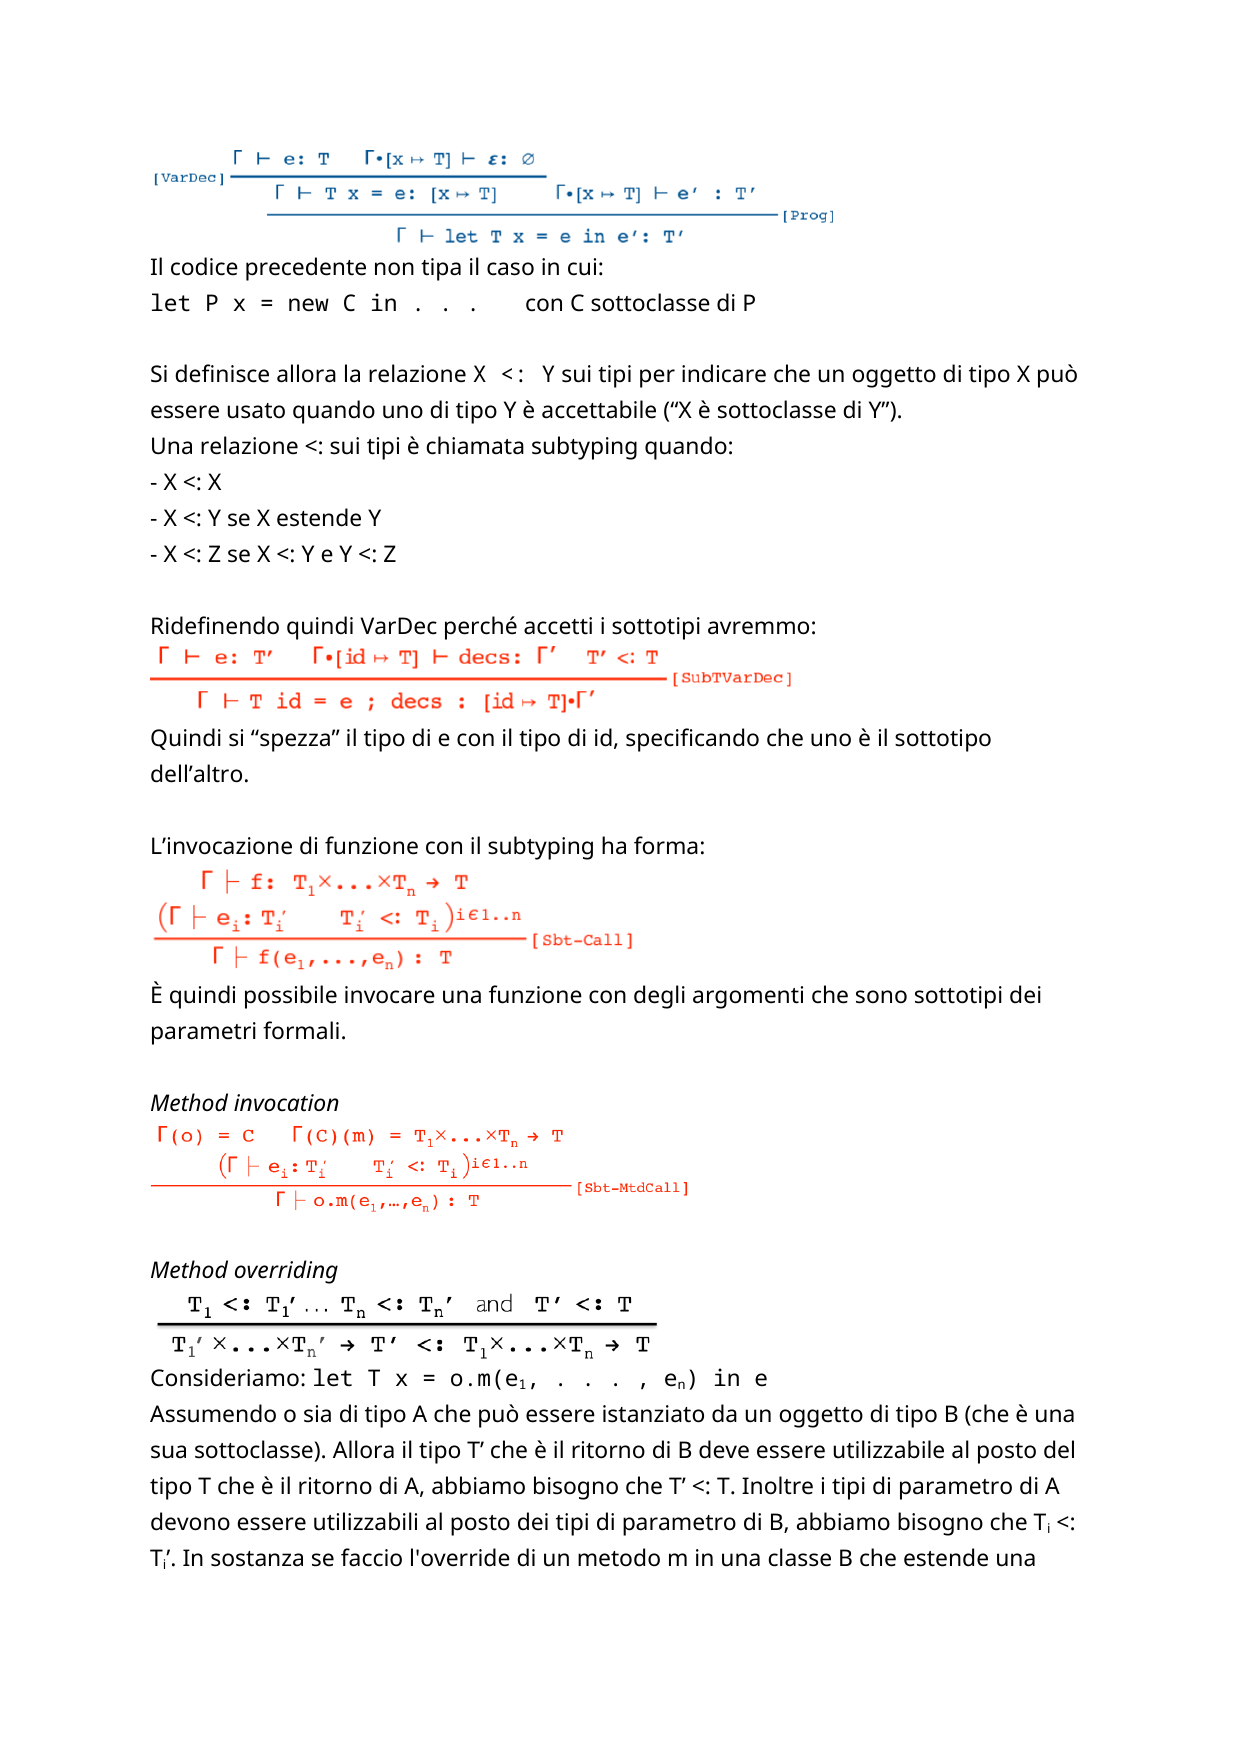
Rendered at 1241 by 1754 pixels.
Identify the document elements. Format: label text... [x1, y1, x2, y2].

text Method overriding [150, 1254, 1090, 1286]
text Method invocation [150, 1087, 1090, 1118]
text - X <: Z se X <: Y e Y <: Z [150, 538, 1090, 569]
text let P x = new C in . . . con C sottoclasse di P [150, 287, 1090, 318]
text Ridefinendo quindi VarDec perché accetti i sottotipi avremmo: [150, 610, 1090, 641]
text L’invocazione di funzione con il subtyping ha forma: [150, 830, 1090, 861]
text Consideriamo: let T x = o.m(e1, . . . , en) in e [150, 1362, 1090, 1393]
text - X <: Y se X estende Y [150, 502, 1090, 533]
text Il codice precedente non tipa il caso in cui: [150, 251, 1090, 282]
text Quindi si “spezza” il tipo di e con il tipo di id, specificando che uno è il sottotipo dell’altro. [150, 722, 1090, 789]
picture [150, 1122, 689, 1215]
text Una relazione <: sui tipi è chiamata subtyping quando: [150, 430, 1090, 462]
picture [150, 865, 636, 975]
text È quindi possibile invocare una funzione con degli argomenti che sono sottotipi dei parametri formali. [150, 979, 1090, 1046]
picture [150, 646, 797, 719]
picture [150, 150, 836, 247]
picture [150, 1290, 662, 1359]
text Si definisce allora la relazione X <: Y sui tipi per indicare che un oggetto di tipo X può essere usato quando uno di tipo Y è accettabile (“X è sottoclasse di Y”). [150, 358, 1090, 426]
text - X <: X [150, 466, 1090, 497]
text Assumendo o sia di tipo A che può essere istanziato da un oggetto di tipo B (che è una sua sottoclasse). Allora il tipo T’ che è il ritorno di B deve essere utilizzabile al posto del tipo T che è il ritorno di A, abbiamo bisogno che T’ <: T. Inoltre i tipi di parametro di A devono essere utilizzabili al posto dei tipi di parametro di B, abbiamo bisogno che Ti <: Ti’. In sostanza se faccio l'override di un metodo m in una classe B che estende una [150, 1398, 1090, 1573]
